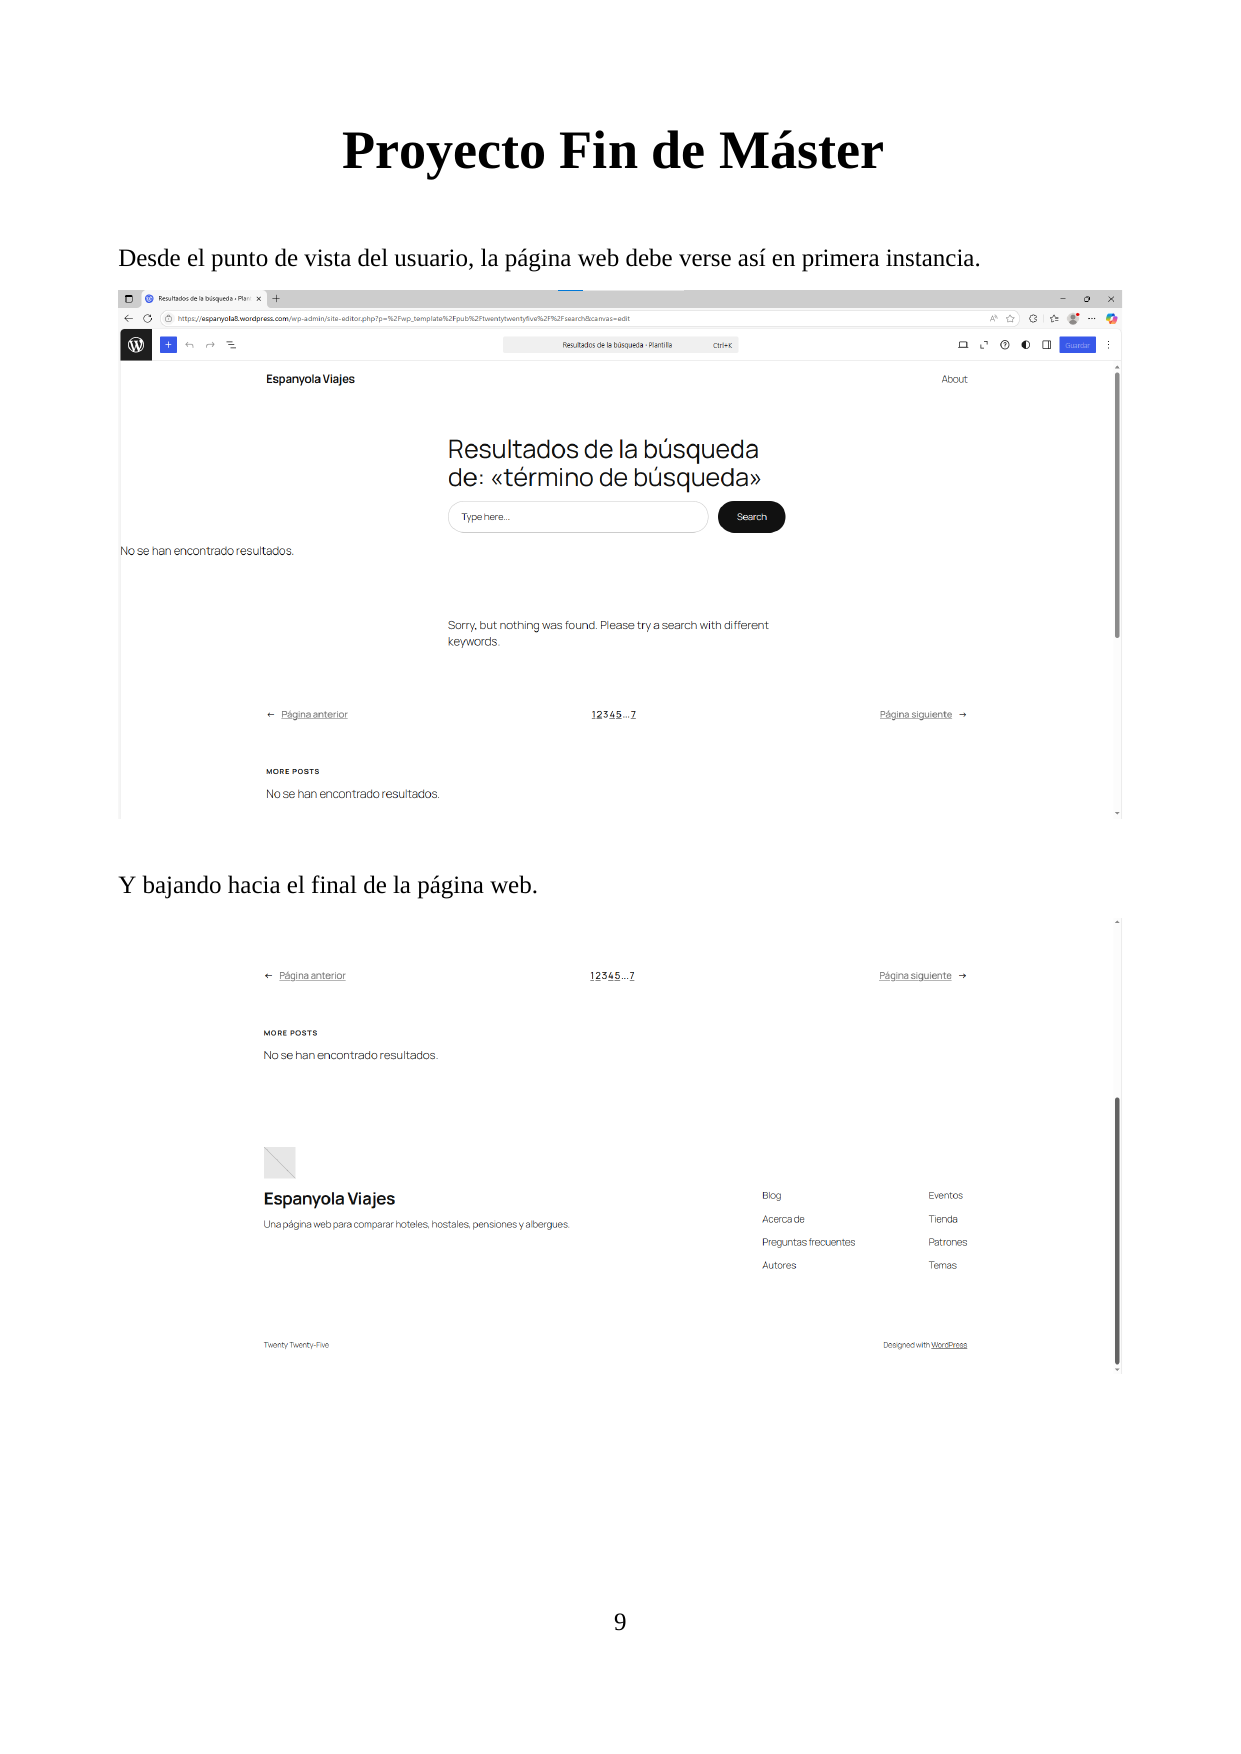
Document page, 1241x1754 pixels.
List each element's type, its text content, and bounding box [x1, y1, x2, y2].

text Desde el punto de vista del usuario, la página web debe verse así en primera instancia. [118, 210, 1122, 272]
text Y bajando hacia el final de la página web. [118, 870, 1122, 899]
picture [118, 918, 1123, 1374]
picture [118, 290, 1123, 819]
